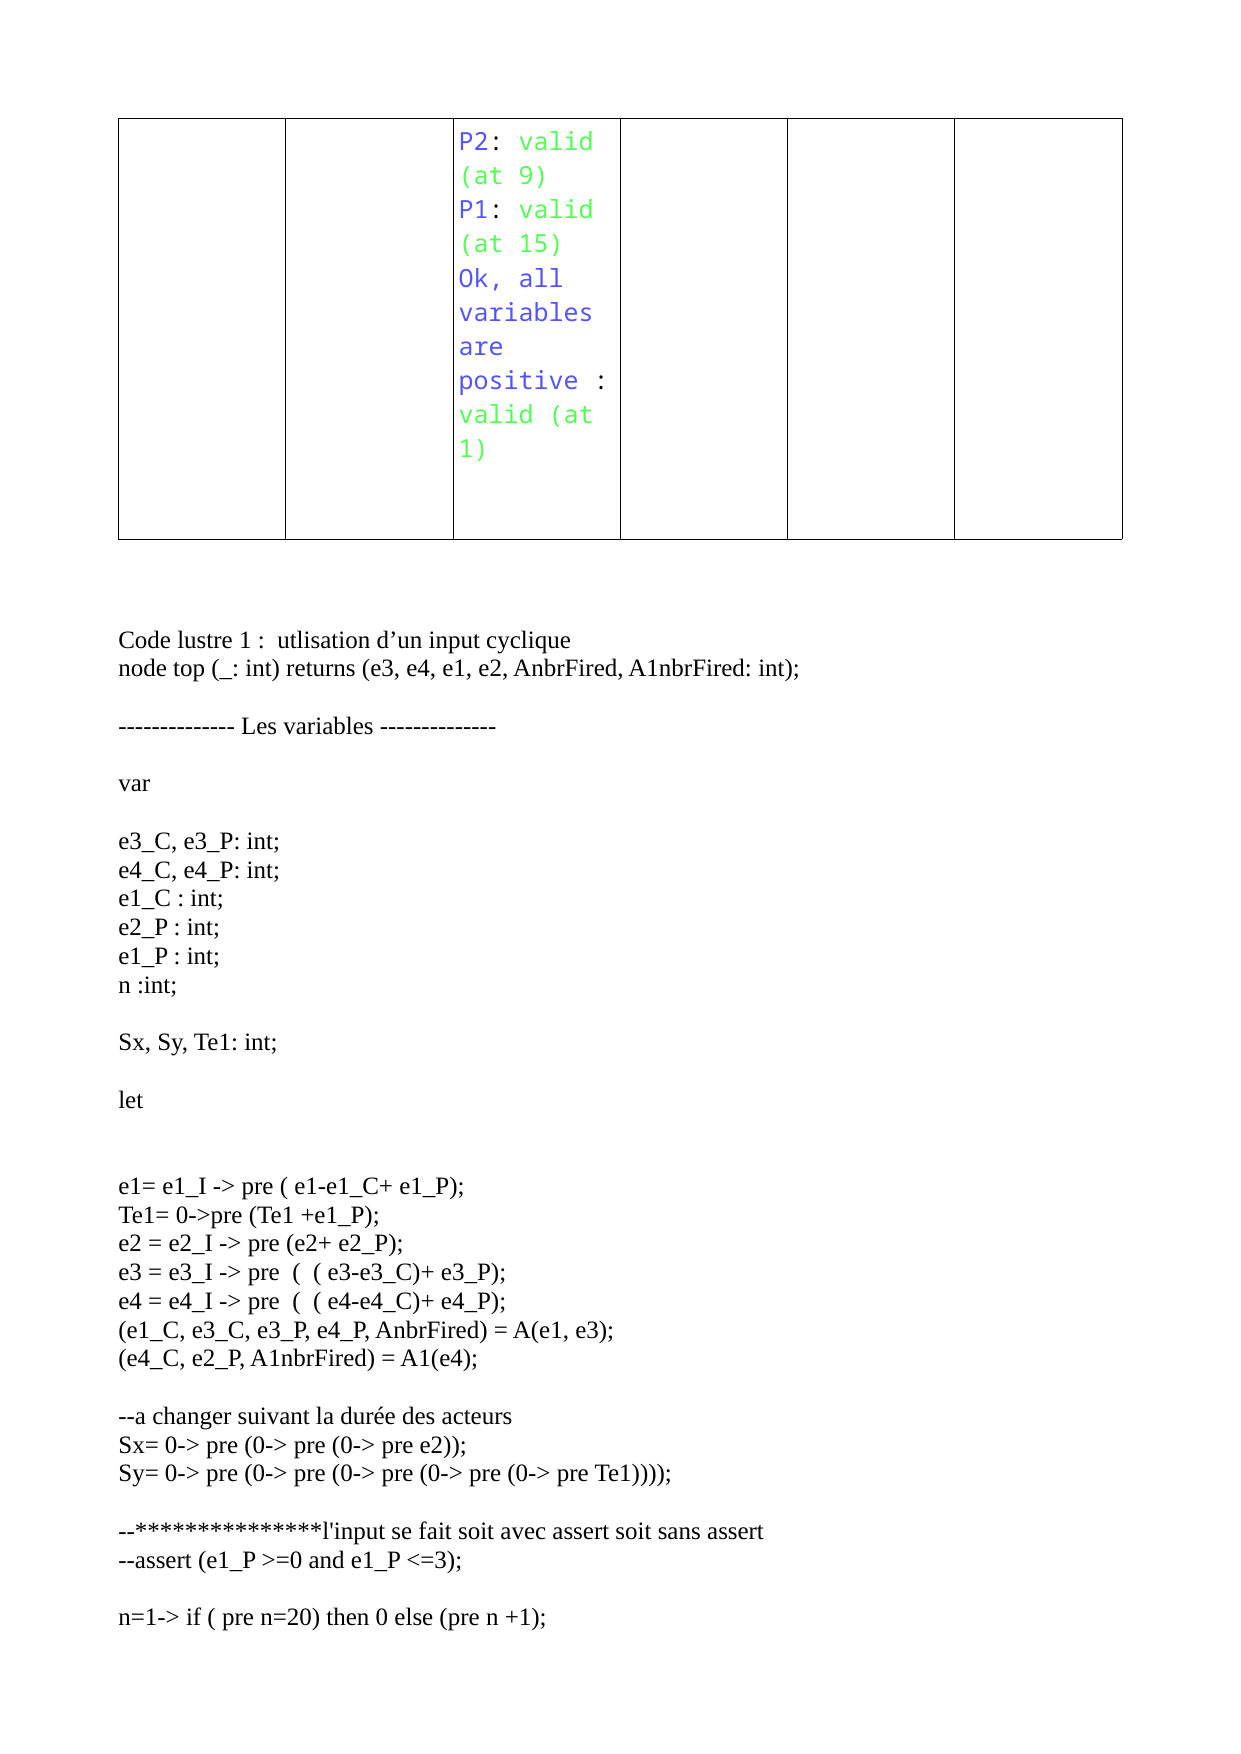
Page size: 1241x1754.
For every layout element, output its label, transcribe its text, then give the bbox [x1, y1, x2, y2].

text Sx, Sy, Te1: int; [118, 1027, 1122, 1056]
text (e4_C, e2_P, A1nbrFired) = A1(e4); [118, 1343, 1122, 1372]
text e2_P : int; [118, 912, 1122, 941]
text e4_C, e4_P: int; [118, 855, 1122, 883]
text e3 = e3_I -> pre ( ( e3-e3_C)+ e3_P); [118, 1257, 1122, 1286]
text e1= e1_I -> pre ( e1-e1_C+ e1_P); [118, 1171, 1122, 1200]
text --a changer suivant la durée des acteurs [118, 1401, 1122, 1430]
text --***************l'input se fait soit avec assert soit sans assert [118, 1516, 1122, 1545]
text -------------- Les variables -------------- [118, 711, 1122, 740]
text let [118, 1085, 1122, 1113]
text e3_C, e3_P: int; [118, 826, 1122, 855]
text e4 = e4_I -> pre ( ( e4-e4_C)+ e4_P); [118, 1286, 1122, 1315]
text var [118, 768, 1122, 797]
table_cell [621, 119, 787, 538]
text n :int; [118, 970, 1122, 998]
table_cell [286, 119, 453, 538]
table_cell [955, 119, 1122, 538]
table_cell [119, 119, 285, 538]
text Code lustre 1 : utlisation d’un input cyclique [118, 625, 1122, 653]
text e1_P : int; [118, 941, 1122, 970]
text Sx= 0-> pre (0-> pre (0-> pre e2)); [118, 1430, 1122, 1458]
text n=1-> if ( pre n=20) then 0 else (pre n +1); [118, 1602, 1122, 1631]
text Te1= 0->pre (Te1 +e1_P); [118, 1200, 1122, 1228]
table_cell P2: valid (at 9) P1: valid (at 15) Ok, all variables are positive : valid (at 1) [454, 119, 620, 538]
text --assert (e1_P >=0 and e1_P <=3); [118, 1545, 1122, 1573]
text Sy= 0-> pre (0-> pre (0-> pre (0-> pre (0-> pre Te1)))); [118, 1458, 1122, 1487]
text (e1_C, e3_C, e3_P, e4_P, AnbrFired) = A(e1, e3); [118, 1315, 1122, 1343]
text e2 = e2_I -> pre (e2+ e2_P); [118, 1228, 1122, 1257]
table_cell [788, 119, 954, 538]
text e1_C : int; [118, 883, 1122, 912]
text node top (_: int) returns (e3, e4, e1, e2, AnbrFired, A1nbrFired: int); [118, 653, 1122, 682]
